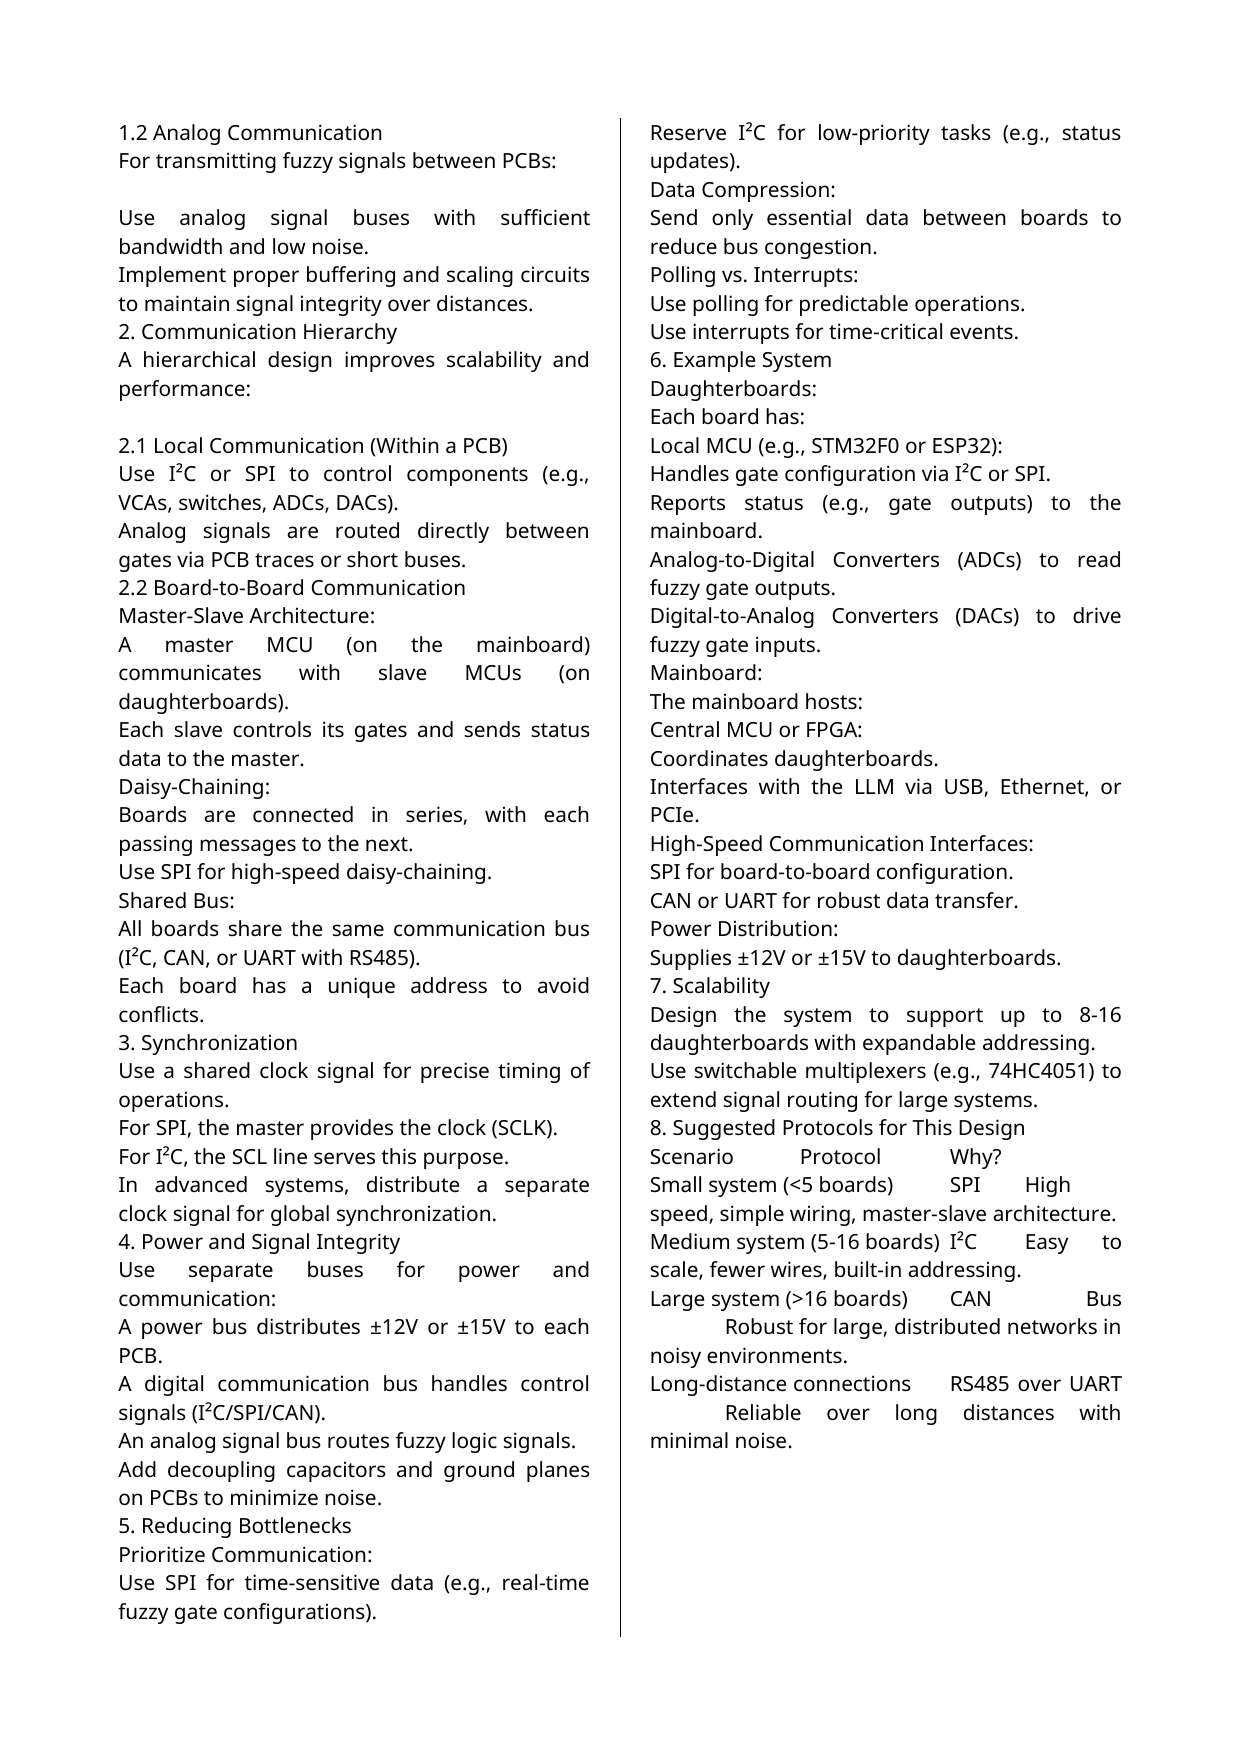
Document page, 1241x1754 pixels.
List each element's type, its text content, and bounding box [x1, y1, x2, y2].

text 8. Suggested Protocols for This Design [649, 1113, 1122, 1142]
text Use polling for predictable operations. [649, 289, 1122, 317]
text Handles gate configuration via I²C or SPI. [649, 459, 1122, 488]
text Scenario Protocol Why? [649, 1142, 1122, 1170]
text Boards are connected in series, with each passing messages to the next. [118, 801, 591, 857]
text Long-distance connections RS485 over UART Reliable over long distances with minimal noise. [649, 1369, 1122, 1455]
text Use a shared clock signal for precise timing of operations. [118, 1057, 591, 1113]
text Coordinates daughterboards. [649, 744, 1122, 772]
text Use separate buses for power and communication: [118, 1256, 591, 1312]
text Send only essential data between boards to reduce bus congestion. [649, 203, 1122, 260]
text Use SPI for high-speed daisy-chaining. [118, 857, 591, 886]
text All boards share the same communication bus (I²C, CAN, or UART with RS485). [118, 914, 591, 971]
text For SPI, the master provides the clock (SCLK). [118, 1113, 591, 1142]
text Small system (<5 boards) SPI High speed, simple wiring, master-slave architecture. [649, 1170, 1122, 1227]
text Use switchable multiplexers (e.g., 74HC4051) to extend signal routing for large systems. [649, 1057, 1122, 1113]
text 2.1 Local Communication (Within a PCB) [118, 431, 591, 459]
text Digital-to-Analog Converters (DACs) to drive fuzzy gate inputs. [649, 602, 1122, 658]
text For I²C, the SCL line serves this purpose. [118, 1142, 591, 1170]
text 2.2 Board-to-Board Communication [118, 573, 591, 602]
text 7. Scalability [649, 971, 1122, 1000]
text A power bus distributes ±12V or ±15V to each PCB. [118, 1312, 591, 1369]
text 6. Example System [649, 346, 1122, 374]
text Prioritize Communication: [118, 1540, 591, 1568]
text In advanced systems, distribute a separate clock signal for global synchronization. [118, 1170, 591, 1227]
text Polling vs. Interrupts: [649, 260, 1122, 289]
text The mainboard hosts: [649, 687, 1122, 715]
text Each slave controls its gates and sends status data to the master. [118, 715, 591, 772]
text An analog signal bus routes fuzzy logic signals. [118, 1426, 591, 1455]
text Medium system (5-16 boards) I²C Easy to scale, fewer wires, built-in addressing. [649, 1227, 1122, 1284]
text 5. Reducing Bottlenecks [118, 1512, 591, 1540]
text Implement proper buffering and scaling circuits to maintain signal integrity over distances. [118, 260, 591, 317]
text Central MCU or FPGA: [649, 715, 1122, 744]
text Data Compression: [649, 175, 1122, 203]
text A hierarchical design improves scalability and performance: [118, 346, 591, 402]
text Use SPI for time-sensitive data (e.g., real-time fuzzy gate configurations). [118, 1568, 591, 1625]
text 3. Synchronization [118, 1028, 591, 1057]
text Daisy-Chaining: [118, 772, 591, 801]
text Reserve I²C for low-priority tasks (e.g., status updates). [649, 118, 1122, 175]
text For transmitting fuzzy signals between PCBs: [118, 147, 591, 175]
text Add decoupling capacitors and ground planes on PCBs to minimize noise. [118, 1455, 591, 1512]
text A master MCU (on the mainboard) communicates with slave MCUs (on daughterboards). [118, 630, 591, 715]
text Use I²C or SPI to control components (e.g., VCAs, switches, ADCs, DACs). [118, 459, 591, 516]
text High-Speed Communication Interfaces: [649, 829, 1122, 857]
text CAN or UART for robust data transfer. [649, 886, 1122, 914]
text Supplies ±12V or ±15V to daughterboards. [649, 943, 1122, 971]
text Daughterboards: [649, 374, 1122, 402]
text 4. Power and Signal Integrity [118, 1227, 591, 1256]
text Large system (>16 boards) CAN Bus Robust for large, distributed networks in noisy environments. [649, 1284, 1122, 1369]
text A digital communication bus handles control signals (I²C/SPI/CAN). [118, 1369, 591, 1426]
text Analog signals are routed directly between gates via PCB traces or short buses. [118, 516, 591, 573]
text Design the system to support up to 8-16 daughterboards with expandable addressing. [649, 1000, 1122, 1057]
text 1.2 Analog Communication [118, 118, 591, 147]
text Use interrupts for time-critical events. [649, 317, 1122, 346]
text Reports status (e.g., gate outputs) to the mainboard. [649, 488, 1122, 545]
text Master-Slave Architecture: [118, 602, 591, 630]
text SPI for board-to-board configuration. [649, 857, 1122, 886]
text Use analog signal buses with sufficient bandwidth and low noise. [118, 203, 591, 260]
text Power Distribution: [649, 914, 1122, 943]
text Shared Bus: [118, 886, 591, 914]
text Mainboard: [649, 658, 1122, 687]
text Each board has a unique address to avoid conflicts. [118, 971, 591, 1028]
text 2. Communication Hierarchy [118, 317, 591, 346]
text Analog-to-Digital Converters (ADCs) to read fuzzy gate outputs. [649, 545, 1122, 602]
text Interfaces with the LLM via USB, Ethernet, or PCIe. [649, 772, 1122, 829]
text Each board has: [649, 402, 1122, 431]
text Local MCU (e.g., STM32F0 or ESP32): [649, 431, 1122, 459]
